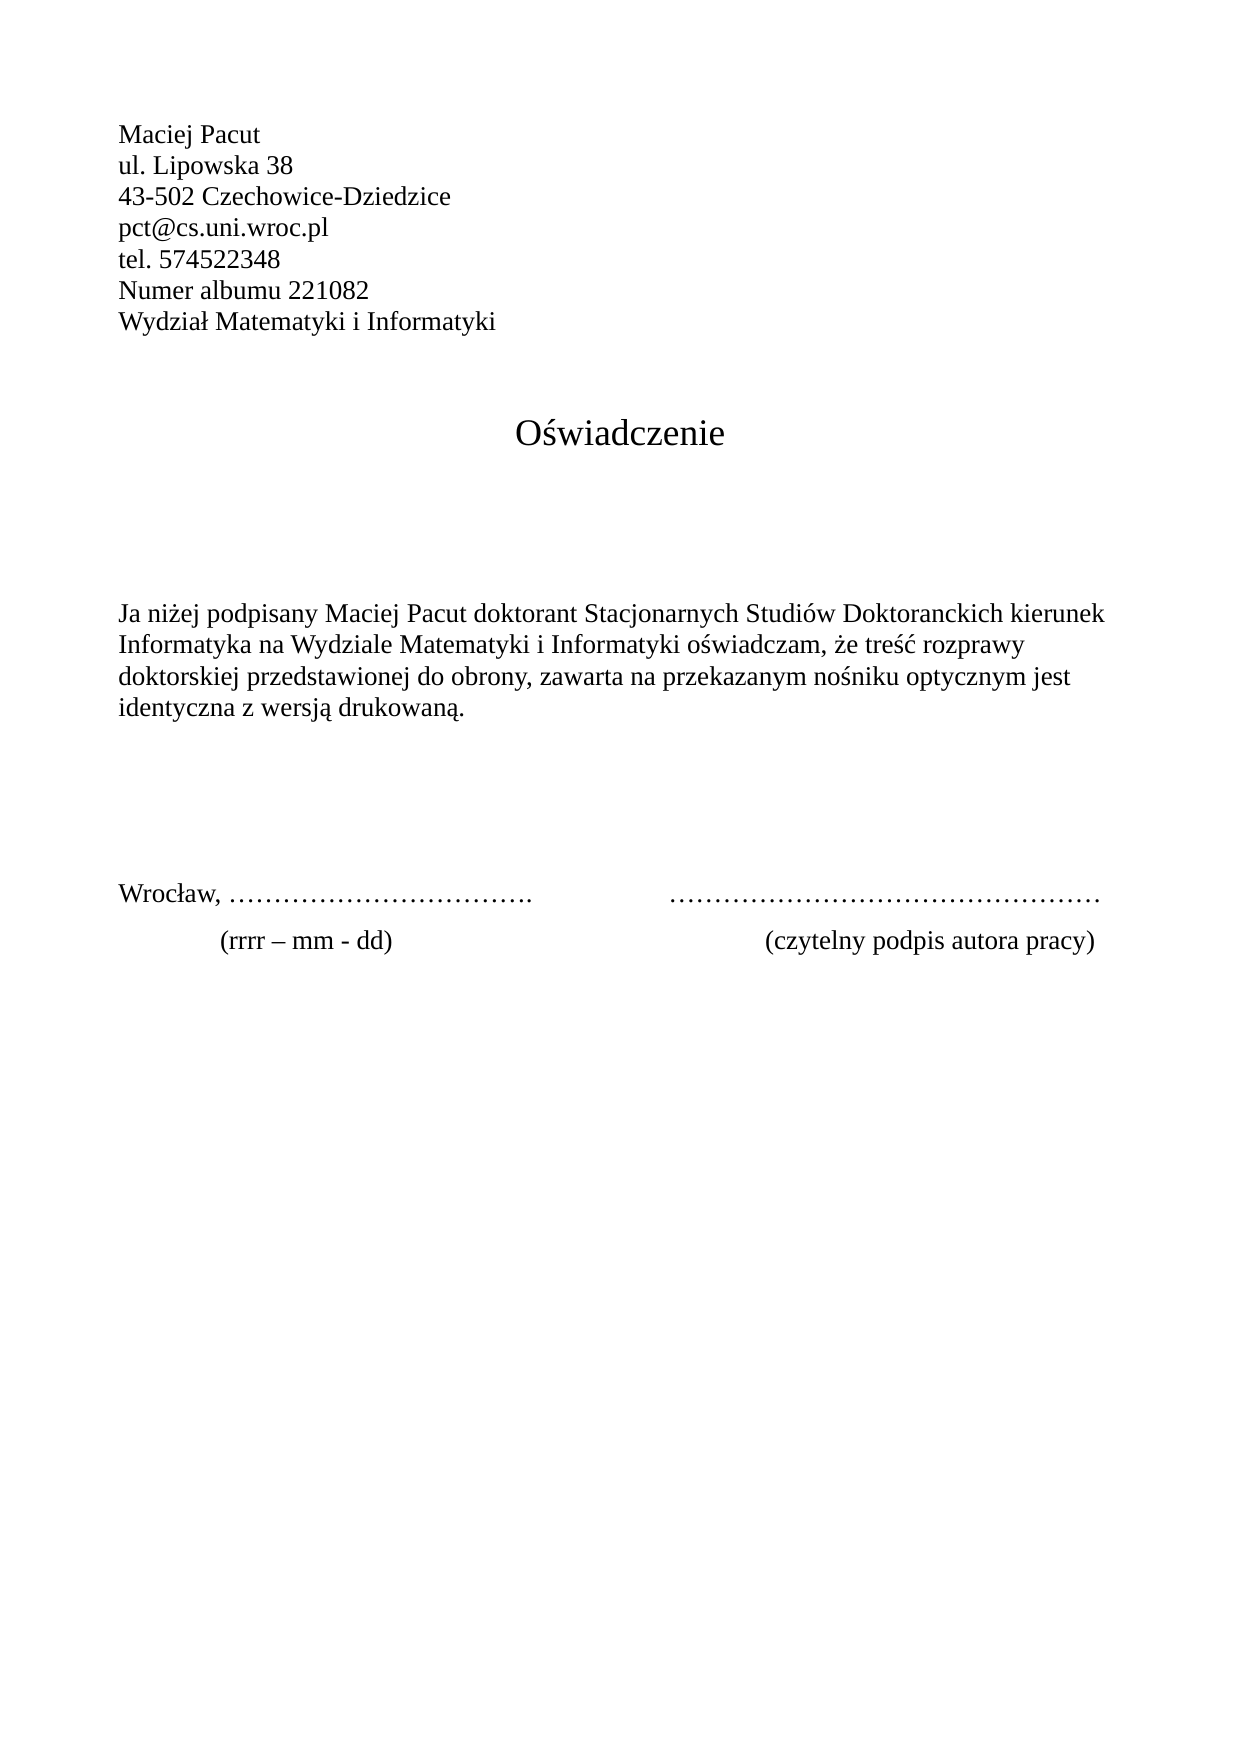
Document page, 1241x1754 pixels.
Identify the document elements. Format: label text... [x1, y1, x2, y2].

text Wydział Matematyki i Informatyki [118, 305, 1122, 336]
text Ja niżej podpisany Maciej Pacut doktorant Stacjonarnych Studiów Doktoranckich kierunek [118, 597, 1122, 628]
text tel. 574522348 [118, 243, 1122, 274]
text 43-502 Czechowice-Dziedzice [118, 180, 1122, 212]
text Numer albumu 221082 [118, 274, 1122, 305]
text Wrocław, ……………………………. ………………………………………… [118, 878, 1122, 909]
text Oświadczenie [118, 410, 1122, 453]
text Informatyka na Wydziale Matematyki i Informatyki oświadczam, że treść rozprawy doktorskiej przedstawionej do obrony, zawarta na przekazanym nośniku optycznym jest identyczna z wersją drukowaną. [118, 628, 1122, 722]
text Maciej Pacut [118, 118, 1122, 149]
text ul. Lipowska 38 [118, 149, 1122, 180]
text pct@cs.uni.wroc.pl [118, 212, 1122, 243]
text (rrrr – mm - dd) (czytelny podpis autora pracy) [118, 924, 1122, 955]
